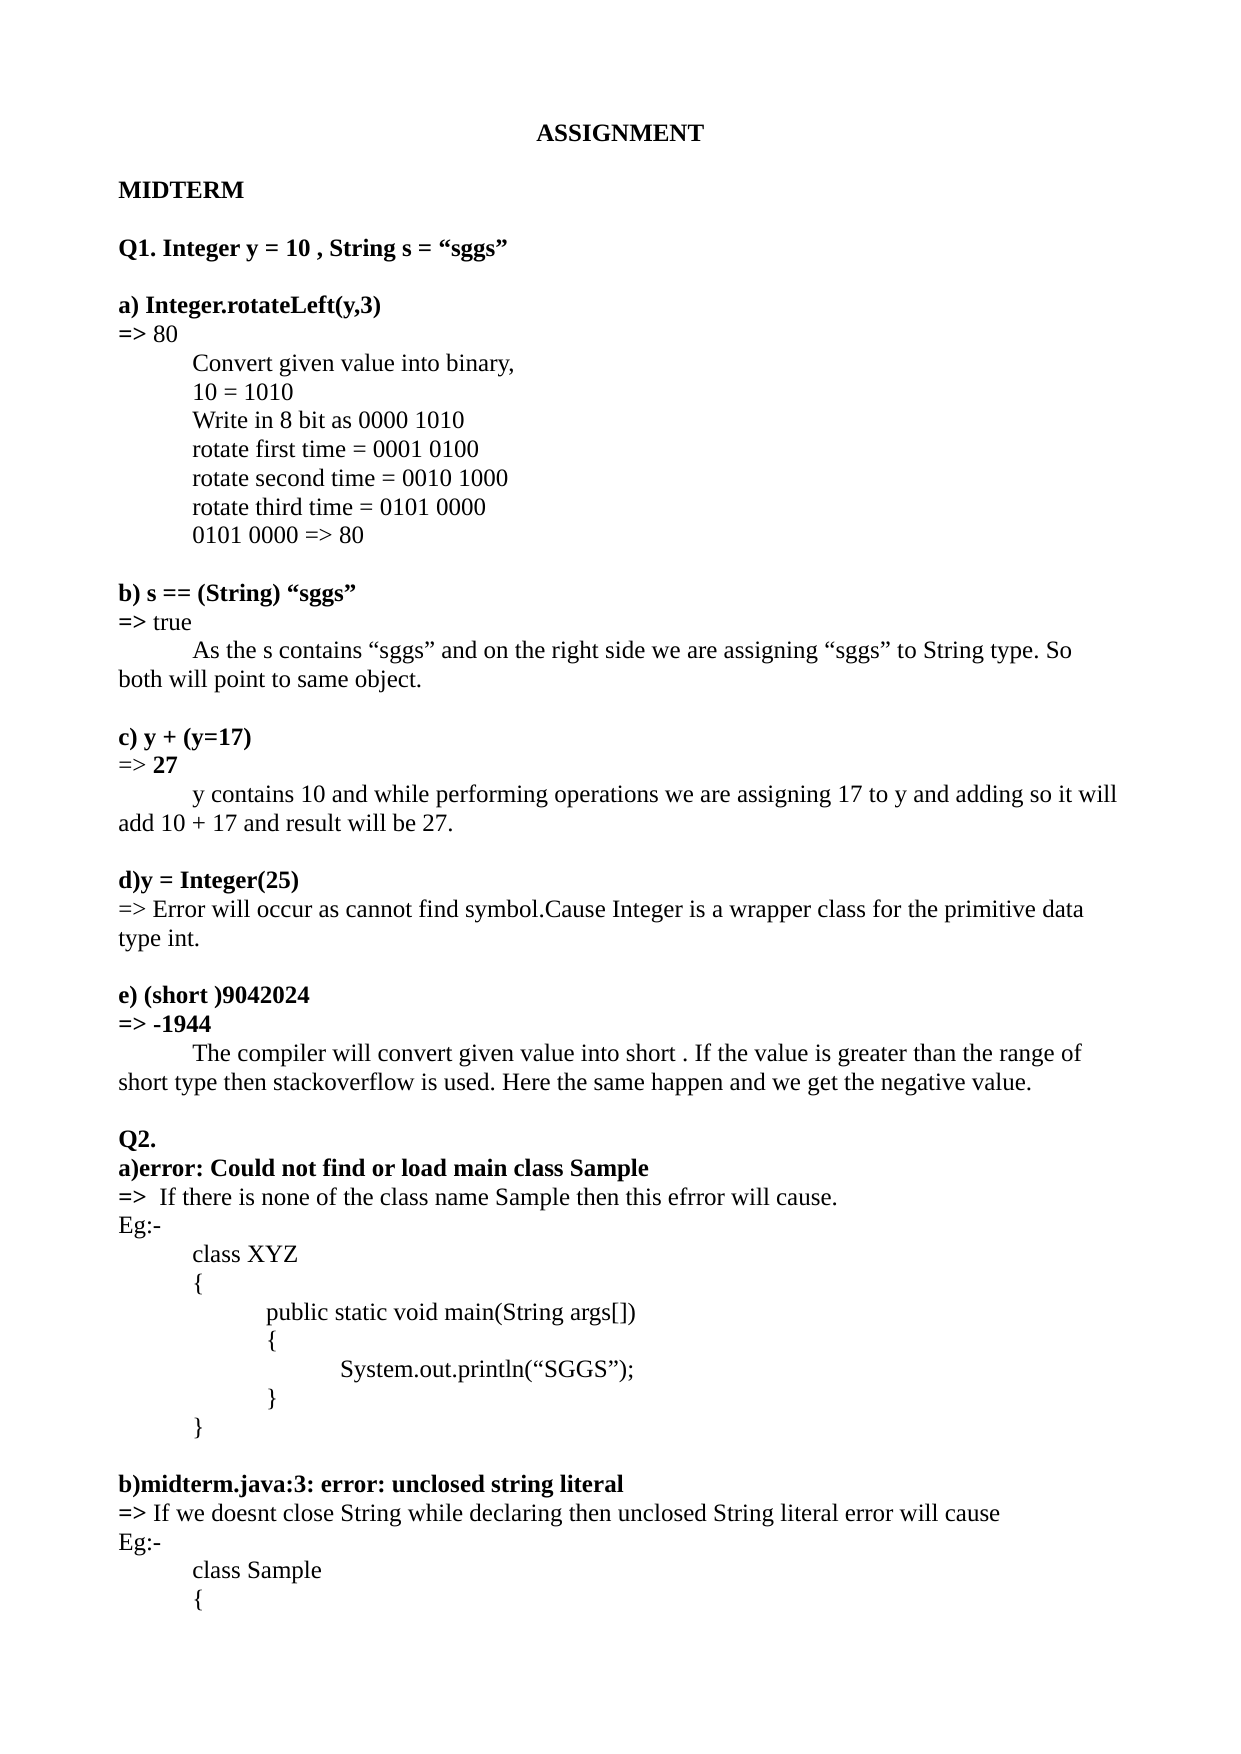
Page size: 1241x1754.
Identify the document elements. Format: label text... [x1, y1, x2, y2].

text The compiler will convert given value into short . If the value is greater than the range of short type then stackoverflow is used. Here the same happen and we get the negative value. [118, 1038, 1122, 1096]
text => If we doesnt close String while declaring then unclosed String literal error will cause [118, 1498, 1122, 1527]
text => true [118, 607, 1122, 636]
text Q1. Integer y = 10 , String s = “sggs” [118, 204, 1122, 262]
text Convert given value into binary, [118, 348, 1122, 377]
text class XYZ [118, 1239, 1122, 1268]
text rotate third time = 0101 0000 [118, 492, 1122, 521]
text 10 = 1010 [118, 377, 1122, 406]
text => -1944 [118, 1009, 1122, 1038]
text { [118, 1584, 1122, 1613]
text Write in 8 bit as 0000 1010 [118, 406, 1122, 434]
text public static void main(String args[]) [118, 1297, 1122, 1326]
text e) (short )9042024 [118, 981, 1122, 1009]
text => If there is none of the class name Sample then this efrror will cause. [118, 1182, 1122, 1211]
text { [118, 1268, 1122, 1297]
text Q2. [118, 1124, 1122, 1153]
text a)error: Could not find or load main class Sample [118, 1153, 1122, 1182]
text => 80 [118, 319, 1122, 348]
text } [118, 1383, 1122, 1412]
text => 27 [118, 751, 1122, 779]
text y contains 10 and while performing operations we are assigning 17 to y and adding so it will add 10 + 17 and result will be 27. [118, 779, 1122, 837]
text } [118, 1412, 1122, 1441]
text b)midterm.java:3: error: unclosed string literal [118, 1469, 1122, 1498]
text class Sample [118, 1556, 1122, 1584]
text { [118, 1326, 1122, 1354]
text 0101 0000 => 80 [118, 521, 1122, 549]
text MIDTERM [118, 176, 1122, 204]
text c) y + (y=17) [118, 722, 1122, 751]
text => Error will occur as cannot find symbol.Cause Integer is a wrapper class for the primitive data type int. [118, 894, 1122, 952]
text d)y = Integer(25) [118, 866, 1122, 894]
text System.out.println(“SGGS”); [118, 1354, 1122, 1383]
text ASSIGNMENT [118, 118, 1122, 147]
text b) s == (String) “sggs” [118, 578, 1122, 607]
text a) Integer.rotateLeft(y,3) [118, 291, 1122, 319]
text rotate first time = 0001 0100 [118, 434, 1122, 463]
text rotate second time = 0010 1000 [118, 463, 1122, 492]
text Eg:- [118, 1527, 1122, 1556]
text Eg:- [118, 1211, 1122, 1239]
text As the s contains “sggs” and on the right side we are assigning “sggs” to String type. So both will point to same object. [118, 636, 1122, 693]
